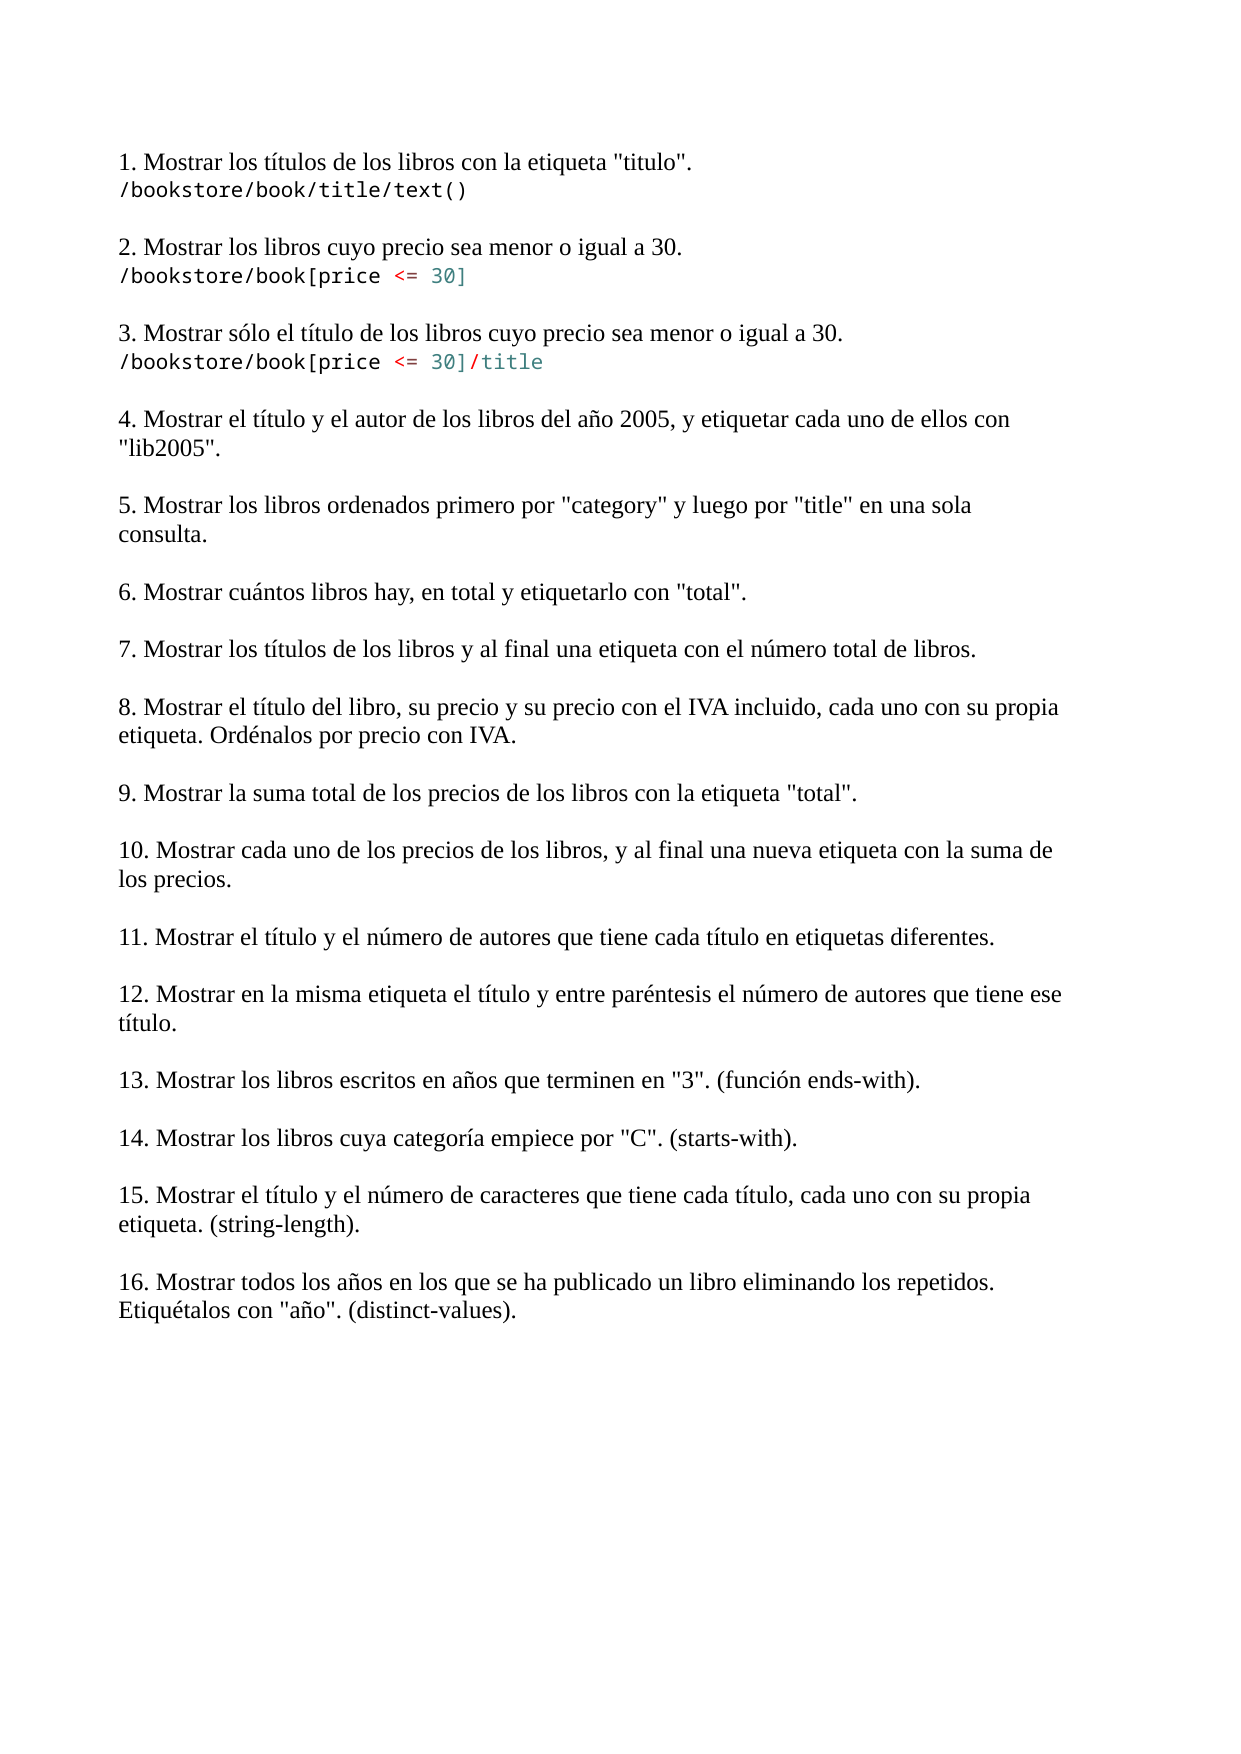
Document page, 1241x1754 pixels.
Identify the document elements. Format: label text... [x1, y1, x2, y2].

text 11. Mostrar el título y el número de autores que tiene cada título en etiquetas diferentes. [118, 922, 1122, 951]
text /bookstore/book/title/text() [118, 176, 1122, 232]
text /bookstore/book[price <= 30] [118, 261, 1122, 318]
text 1. Mostrar los títulos de los libros con la etiqueta "titulo". [118, 147, 1122, 176]
text 7. Mostrar los títulos de los libros y al final una etiqueta con el número total de libros. [118, 634, 1122, 663]
text consulta. [118, 519, 1122, 548]
text 16. Mostrar todos los años en los que se ha publicado un libro eliminando los repetidos. [118, 1267, 1122, 1296]
text Etiquétalos con "año". (distinct-values). [118, 1296, 1122, 1324]
text "lib2005". [118, 433, 1122, 462]
text título. [118, 1008, 1122, 1037]
text 2. Mostrar los libros cuyo precio sea menor o igual a 30. [118, 232, 1122, 261]
text /bookstore/book[price <= 30]/title [118, 347, 1122, 404]
text etiqueta. (string-length). [118, 1209, 1122, 1238]
text 4. Mostrar el título y el autor de los libros del año 2005, y etiquetar cada uno de ellos con [118, 404, 1122, 433]
text 9. Mostrar la suma total de los precios de los libros con la etiqueta "total". [118, 778, 1122, 807]
text 15. Mostrar el título y el número de caracteres que tiene cada título, cada uno con su propia [118, 1181, 1122, 1209]
text 6. Mostrar cuántos libros hay, en total y etiquetarlo con "total". [118, 577, 1122, 606]
text los precios. [118, 864, 1122, 893]
text 5. Mostrar los libros ordenados primero por "category" y luego por "title" en una sola [118, 491, 1122, 519]
text 10. Mostrar cada uno de los precios de los libros, y al final una nueva etiqueta con la suma de [118, 836, 1122, 864]
text 12. Mostrar en la misma etiqueta el título y entre paréntesis el número de autores que tiene ese [118, 979, 1122, 1008]
text 3. Mostrar sólo el título de los libros cuyo precio sea menor o igual a 30. [118, 318, 1122, 347]
text 13. Mostrar los libros escritos en años que terminen en "3". (función ends-with). [118, 1066, 1122, 1094]
text etiqueta. Ordénalos por precio con IVA. [118, 721, 1122, 749]
text 14. Mostrar los libros cuya categoría empiece por "C". (starts-with). [118, 1123, 1122, 1152]
text 8. Mostrar el título del libro, su precio y su precio con el IVA incluido, cada uno con su propia [118, 692, 1122, 721]
